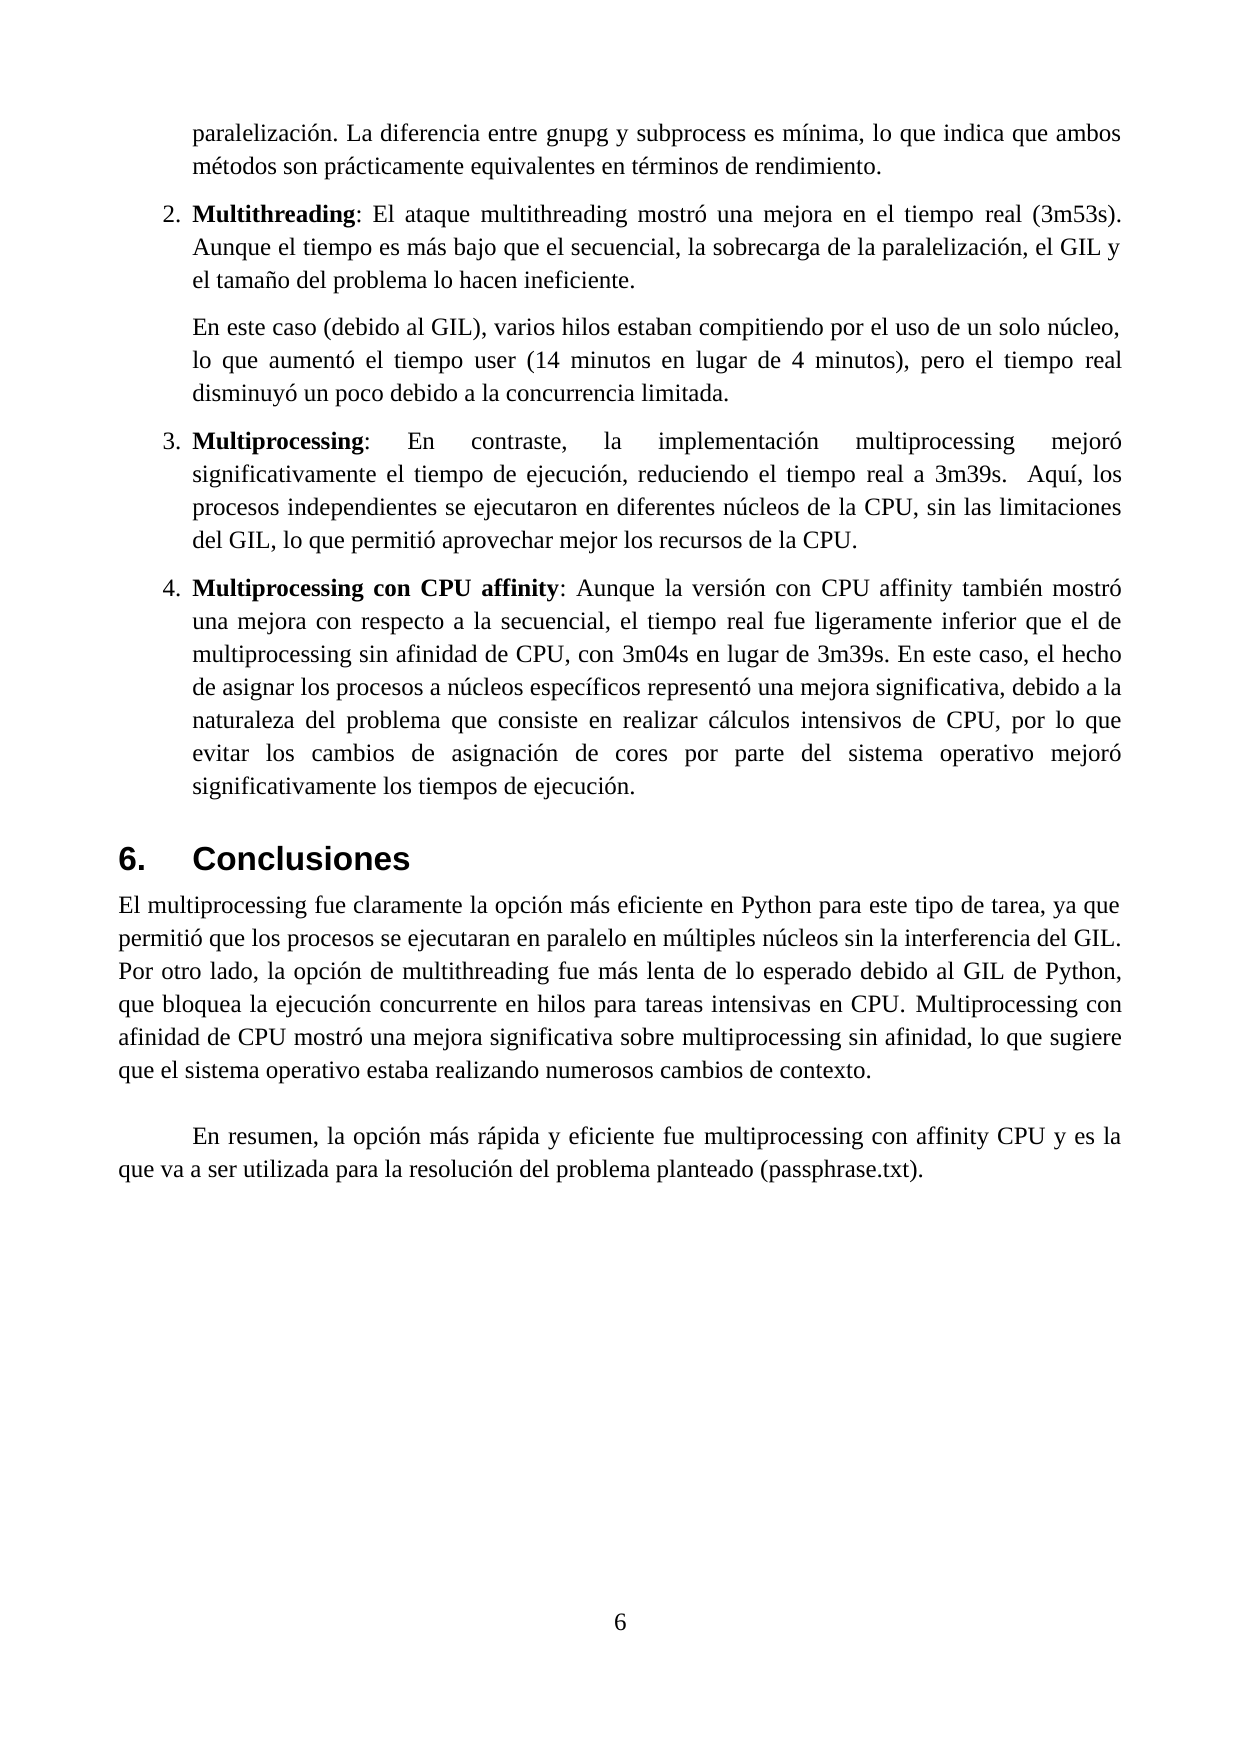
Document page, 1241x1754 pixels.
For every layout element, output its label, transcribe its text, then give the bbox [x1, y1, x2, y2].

subtitle Conclusiones [118, 839, 1122, 878]
text El multiprocessing fue claramente la opción más eficiente en Python para este tipo de tarea, ya que permitió que los procesos se ejecutaran en paralelo en múltiples núcleos sin la interferencia del GIL. Por otro lado, la opción de multithreading fue más lenta de lo esperado debido al GIL de Python, que bloquea la ejecución concurrente en hilos para tareas intensivas en CPU. Multiprocessing con afinidad de CPU mostró una mejora significativa sobre multiprocessing sin afinidad, lo que sugiere que el sistema operativo estaba realizando numerosos cambios de contexto. [118, 890, 1122, 1084]
list Multiprocessing: En contraste, la implementación multiprocessing mejoró significativamente el tiempo de ejecución, reduciendo el tiempo real a 3m39s. Aquí, los procesos independientes se ejecutaron en diferentes núcleos de la CPU, sin las limitaciones del GIL, lo que permitió aprovechar mejor los recursos de la CPU. [162, 426, 1122, 554]
list En este caso (debido al GIL), varios hilos estaban compitiendo por el uso de un solo núcleo, lo que aumentó el tiempo user (14 minutos en lugar de 4 minutos), pero el tiempo real disminuyó un poco debido a la concurrencia limitada. [162, 312, 1122, 407]
list paralelización. La diferencia entre gnupg y subprocess es mínima, lo que indica que ambos métodos son prácticamente equivalentes en términos de rendimiento. [162, 118, 1122, 180]
list Multithreading: El ataque multithreading mostró una mejora en el tiempo real (3m53s). Aunque el tiempo es más bajo que el secuencial, la sobrecarga de la paralelización, el GIL y el tamaño del problema lo hacen ineficiente. [162, 199, 1122, 293]
text En resumen, la opción más rápida y eficiente fue multiprocessing con affinity CPU y es la que va a ser utilizada para la resolución del problema planteado (passphrase.txt). [118, 1088, 1122, 1183]
list Multiprocessing con CPU affinity: Aunque la versión con CPU affinity también mostró una mejora con respecto a la secuencial, el tiempo real fue ligeramente inferior que el de multiprocessing sin afinidad de CPU, con 3m04s en lugar de 3m39s. En este caso, el hecho de asignar los procesos a núcleos específicos representó una mejora significativa, debido a la naturaleza del problema que consiste en realizar cálculos intensivos de CPU, por lo que evitar los cambios de asignación de cores por parte del sistema operativo mejoró significativamente los tiempos de ejecución. [162, 573, 1122, 799]
